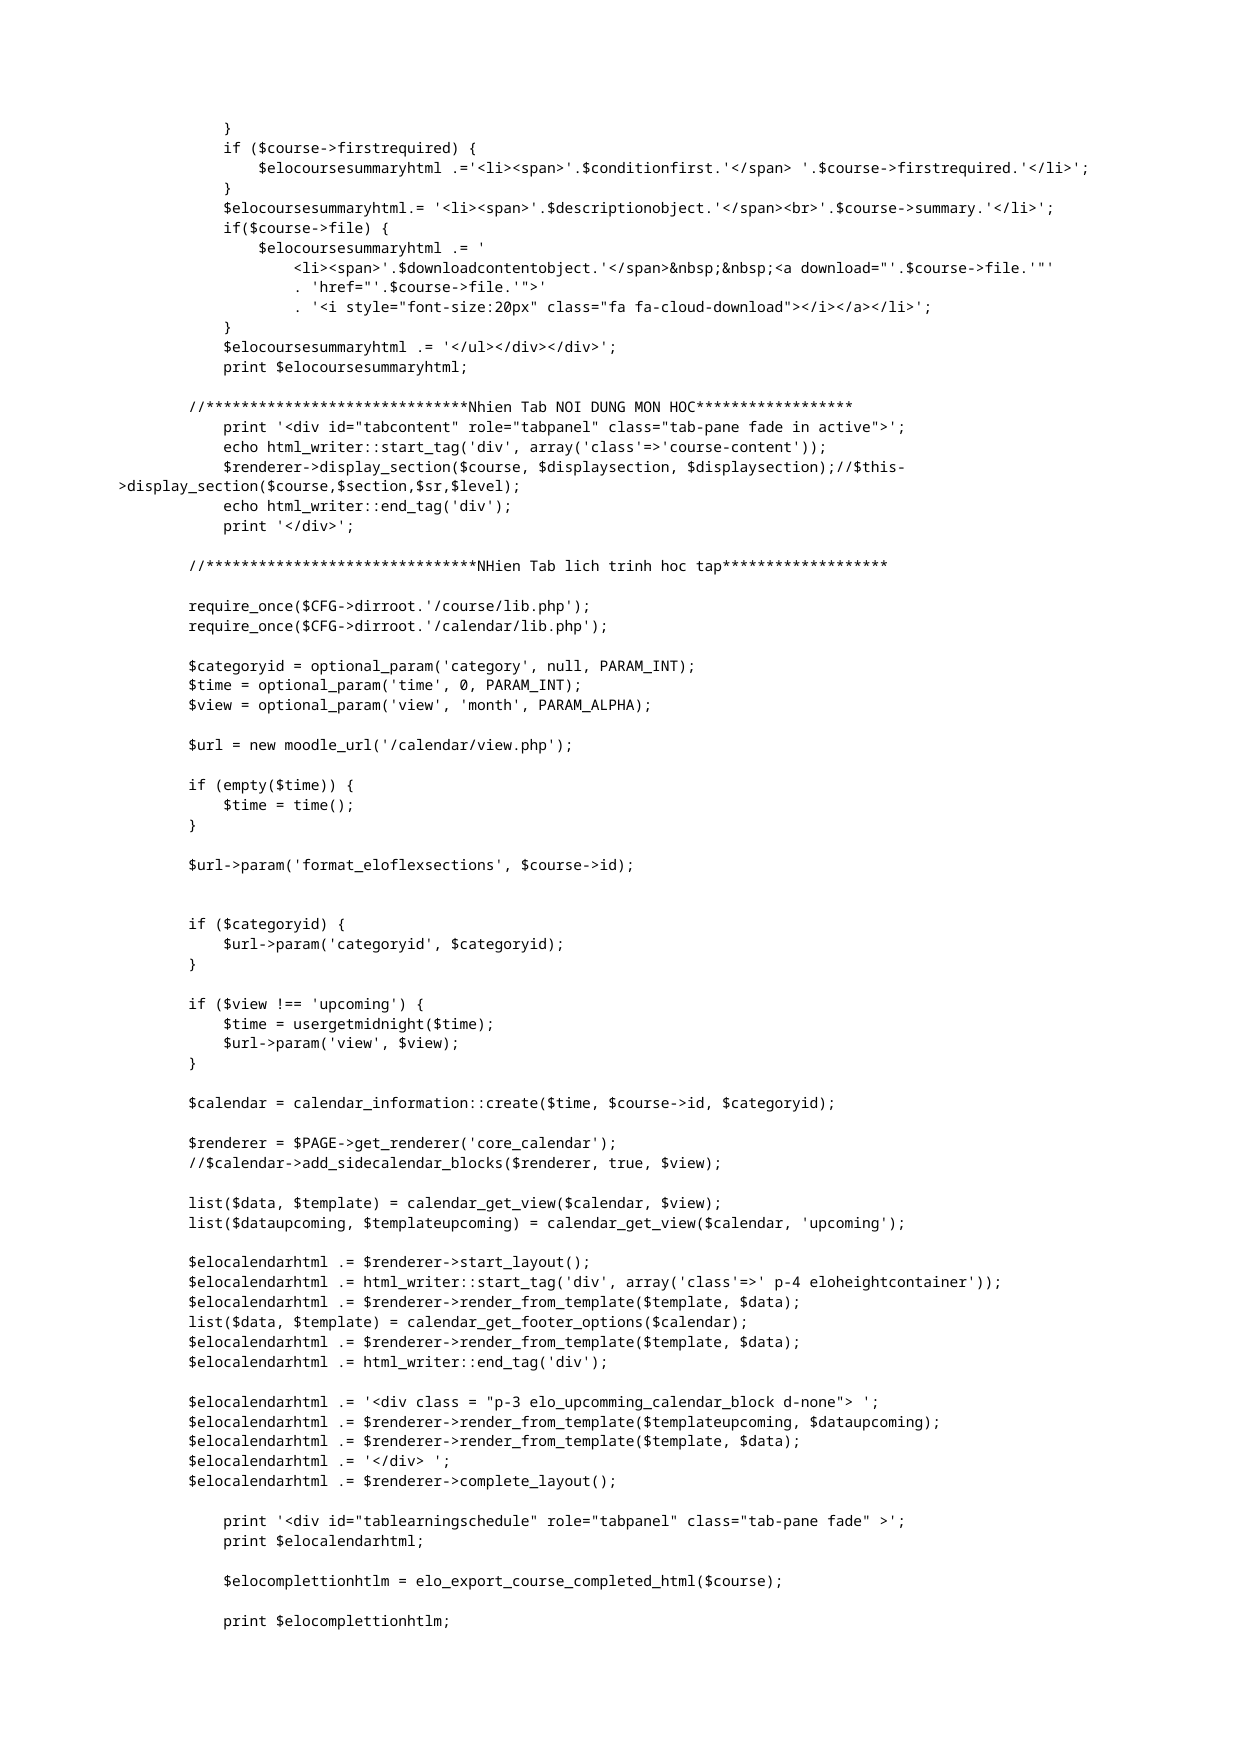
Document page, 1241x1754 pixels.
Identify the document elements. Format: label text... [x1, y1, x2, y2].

text $url->param('view', $view); [118, 1033, 1122, 1053]
text $time = usergetmidnight($time); [118, 1013, 1122, 1033]
text <li><span>'.$downloadcontentobject.'</span>&nbsp;&nbsp;<a download="'.$course->file.'"' [118, 257, 1122, 277]
text $elocoursesummaryhtml .= '</ul></div></div>'; [118, 337, 1122, 357]
text $time = optional_param('time', 0, PARAM_INT); [118, 675, 1122, 695]
text //******************************Nhien Tab NOI DUNG MON HOC****************** [118, 397, 1122, 417]
text print $elocalendarhtml; [118, 1531, 1122, 1551]
text if (empty($time)) { [118, 775, 1122, 794]
text } [118, 954, 1122, 974]
text $elocoursesummaryhtml .= ' [118, 237, 1122, 257]
text $elocomplettionhtlm = elo_export_course_completed_html($course); [118, 1571, 1122, 1590]
text $view = optional_param('view', 'month', PARAM_ALPHA); [118, 695, 1122, 715]
text $elocalendarhtml .= $renderer->render_from_template($template, $data); [118, 1292, 1122, 1312]
text } [118, 178, 1122, 198]
text $elocoursesummaryhtml .='<li><span>'.$conditionfirst.'</span> '.$course->firstrequired.'</li>'; [118, 158, 1122, 178]
text list($data, $template) = calendar_get_footer_options($calendar); [118, 1312, 1122, 1332]
text if ($course->firstrequired) { [118, 138, 1122, 158]
text $elocalendarhtml .= $renderer->start_layout(); [118, 1252, 1122, 1272]
text echo html_writer::end_tag('div'); [118, 496, 1122, 516]
text . 'href="'.$course->file.'">' [118, 277, 1122, 297]
text $elocalendarhtml .= '<div class = "p-3 elo_upcomming_calendar_block d-none"> '; [118, 1391, 1122, 1411]
text //*******************************NHien Tab lich trinh hoc tap******************* [118, 556, 1122, 576]
text require_once($CFG->dirroot.'/course/lib.php'); [118, 596, 1122, 616]
text print $elocoursesummaryhtml; [118, 357, 1122, 377]
text $renderer->display_section($course, $displaysection, $displaysection);//$this->display_section($course,$section,$sr,$level); [118, 456, 1122, 496]
text $elocalendarhtml .= html_writer::start_tag('div', array('class'=>' p-4 eloheightcontainer')); [118, 1272, 1122, 1292]
text if($course->file) { [118, 218, 1122, 237]
text require_once($CFG->dirroot.'/calendar/lib.php'); [118, 616, 1122, 635]
text $time = time(); [118, 794, 1122, 814]
text $url = new moodle_url('/calendar/view.php'); [118, 735, 1122, 755]
text $calendar = calendar_information::create($time, $course->id, $categoryid); [118, 1093, 1122, 1113]
text list($data, $template) = calendar_get_view($calendar, $view); [118, 1192, 1122, 1212]
text print '<div id="tablearningschedule" role="tabpanel" class="tab-pane fade" >'; [118, 1511, 1122, 1531]
text } [118, 317, 1122, 337]
text $elocalendarhtml .= $renderer->complete_layout(); [118, 1471, 1122, 1491]
text if ($categoryid) { [118, 914, 1122, 934]
text print '<div id="tabcontent" role="tabpanel" class="tab-pane fade in active">'; [118, 417, 1122, 436]
text $elocalendarhtml .= $renderer->render_from_template($template, $data); [118, 1332, 1122, 1352]
text print $elocomplettionhtlm; [118, 1610, 1122, 1630]
text $url->param('categoryid', $categoryid); [118, 934, 1122, 954]
text } [118, 1053, 1122, 1073]
text if ($view !== 'upcoming') { [118, 993, 1122, 1013]
text } [118, 118, 1122, 138]
text echo html_writer::start_tag('div', array('class'=>'course-content')); [118, 436, 1122, 456]
text $elocoursesummaryhtml.= '<li><span>'.$descriptionobject.'</span><br>'.$course->summary.'</li>'; [118, 198, 1122, 218]
text $elocalendarhtml .= '</div> '; [118, 1451, 1122, 1471]
text list($dataupcoming, $templateupcoming) = calendar_get_view($calendar, 'upcoming'); [118, 1212, 1122, 1232]
text $elocalendarhtml .= html_writer::end_tag('div'); [118, 1352, 1122, 1372]
text $renderer = $PAGE->get_renderer('core_calendar'); [118, 1133, 1122, 1153]
text } [118, 814, 1122, 834]
text $elocalendarhtml .= $renderer->render_from_template($template, $data); [118, 1431, 1122, 1451]
text . '<i style="font-size:20px" class="fa fa-cloud-download"></i></a></li>'; [118, 297, 1122, 317]
text print '</div>'; [118, 516, 1122, 536]
text $elocalendarhtml .= $renderer->render_from_template($templateupcoming, $dataupcoming); [118, 1411, 1122, 1431]
text //$calendar->add_sidecalendar_blocks($renderer, true, $view); [118, 1153, 1122, 1173]
text $url->param('format_eloflexsections', $course->id); [118, 854, 1122, 874]
text $categoryid = optional_param('category', null, PARAM_INT); [118, 655, 1122, 675]
